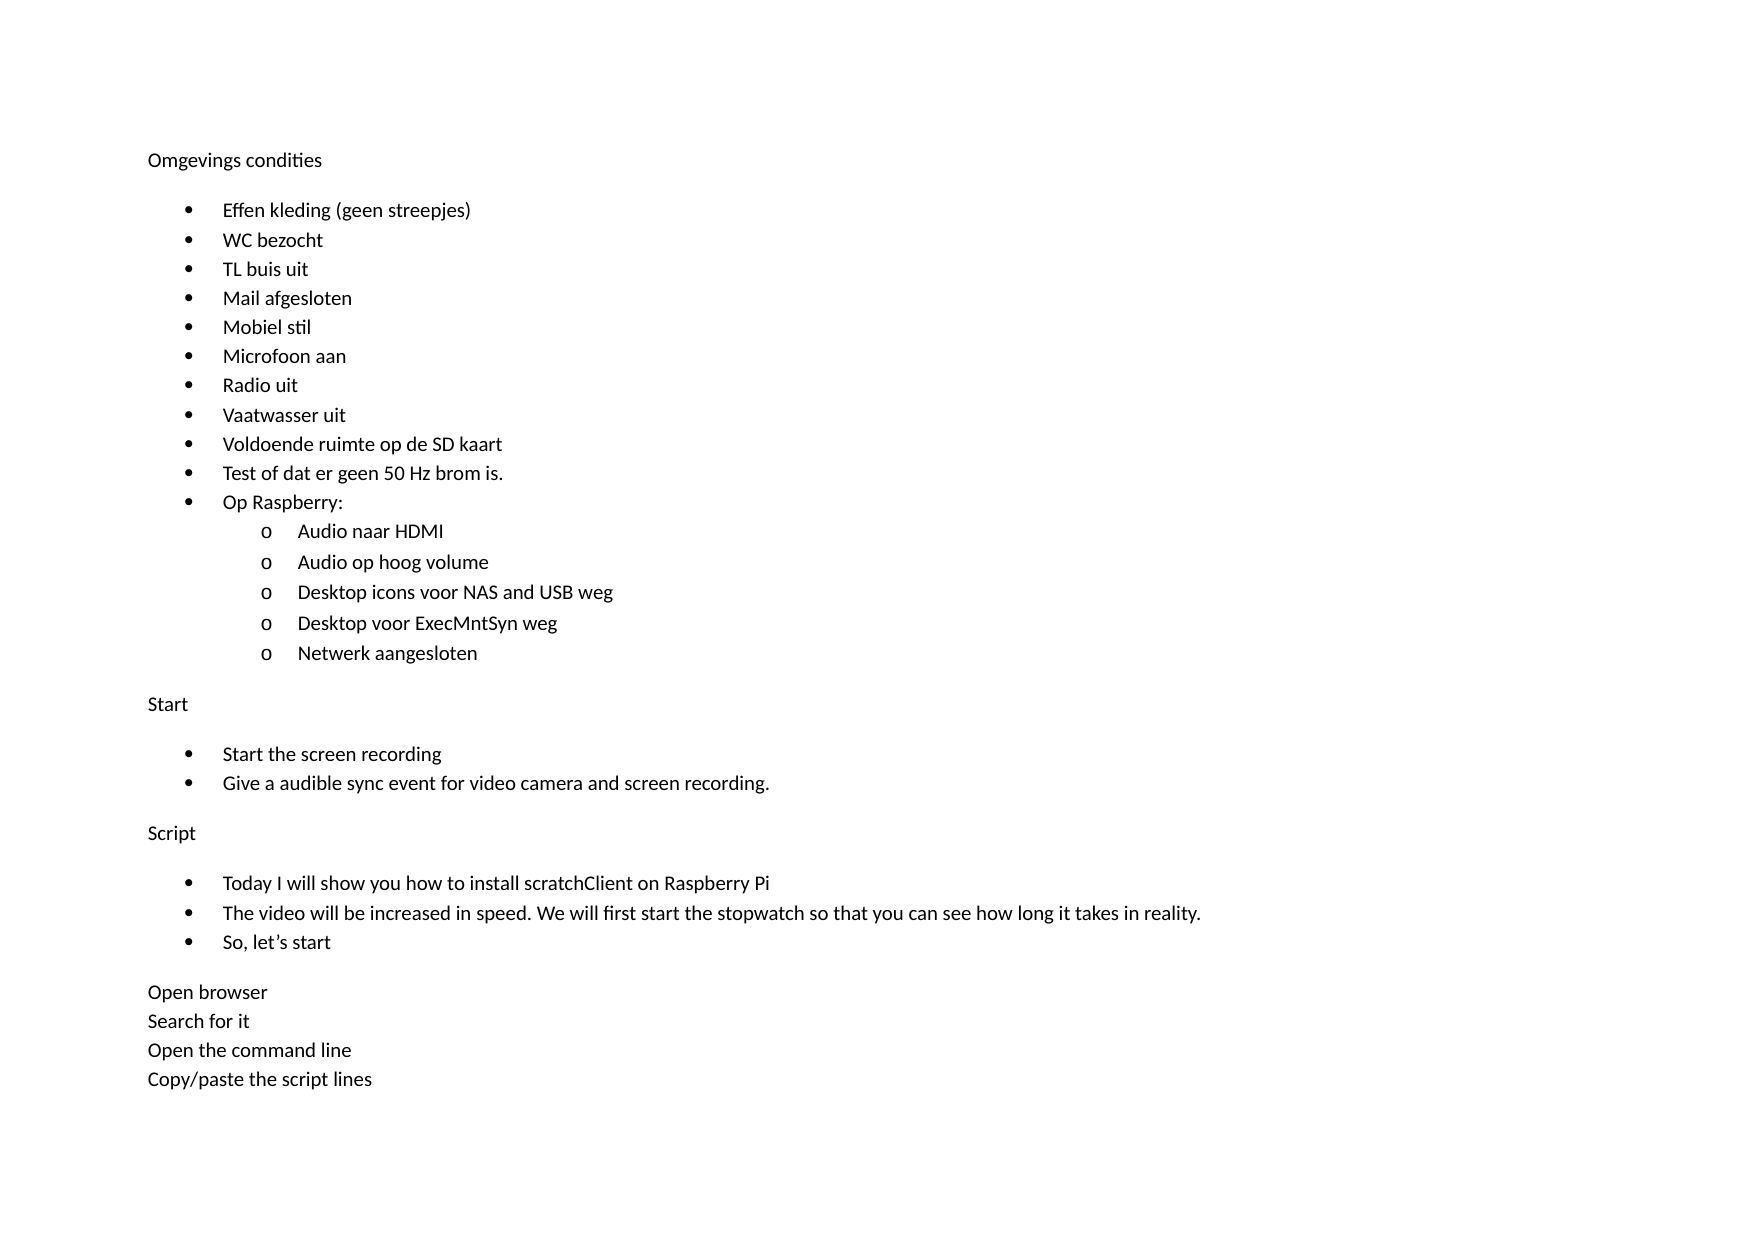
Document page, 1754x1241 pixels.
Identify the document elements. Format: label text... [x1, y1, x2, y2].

list Desktop voor ExecMntSyn weg [260, 610, 1606, 636]
list Mail afgesloten [185, 285, 1606, 311]
list Vaatwasser uit [185, 402, 1606, 427]
list Radio uit [185, 373, 1606, 398]
text Open browser Search for it Open the command line Copy/paste the script lines [148, 979, 1606, 1092]
list Netwerk aangesloten [260, 640, 1606, 667]
text Start [148, 691, 1606, 717]
list WC bezocht [185, 227, 1606, 252]
list Mobiel stil [185, 314, 1606, 340]
list Give a audible sync event for video camera and screen recording. [185, 771, 1606, 796]
list Microfoon aan [185, 343, 1606, 369]
list Op Raspberry: [185, 489, 1606, 515]
list Desktop icons voor NAS and USB weg [260, 579, 1606, 606]
list Effen kleding (geen streepjes) [185, 198, 1606, 223]
list Start the screen recording [185, 741, 1606, 767]
text Omgevings condities [148, 148, 1606, 173]
list Audio op hoog volume [260, 549, 1606, 575]
list Test of dat er geen 50 Hz brom is. [185, 460, 1606, 486]
list Today I will show you how to install scratchClient on Raspberry Pi [185, 871, 1606, 896]
list Voldoende ruimte op de SD kaart [185, 431, 1606, 456]
list TL buis uit [185, 256, 1606, 281]
list The video will be increased in speed. We will first start the stopwatch so that you can see how long it takes in reality. [185, 900, 1606, 925]
list So, let’s start [185, 929, 1606, 954]
list Audio naar HDMI [260, 518, 1606, 545]
text Script [148, 821, 1606, 846]
